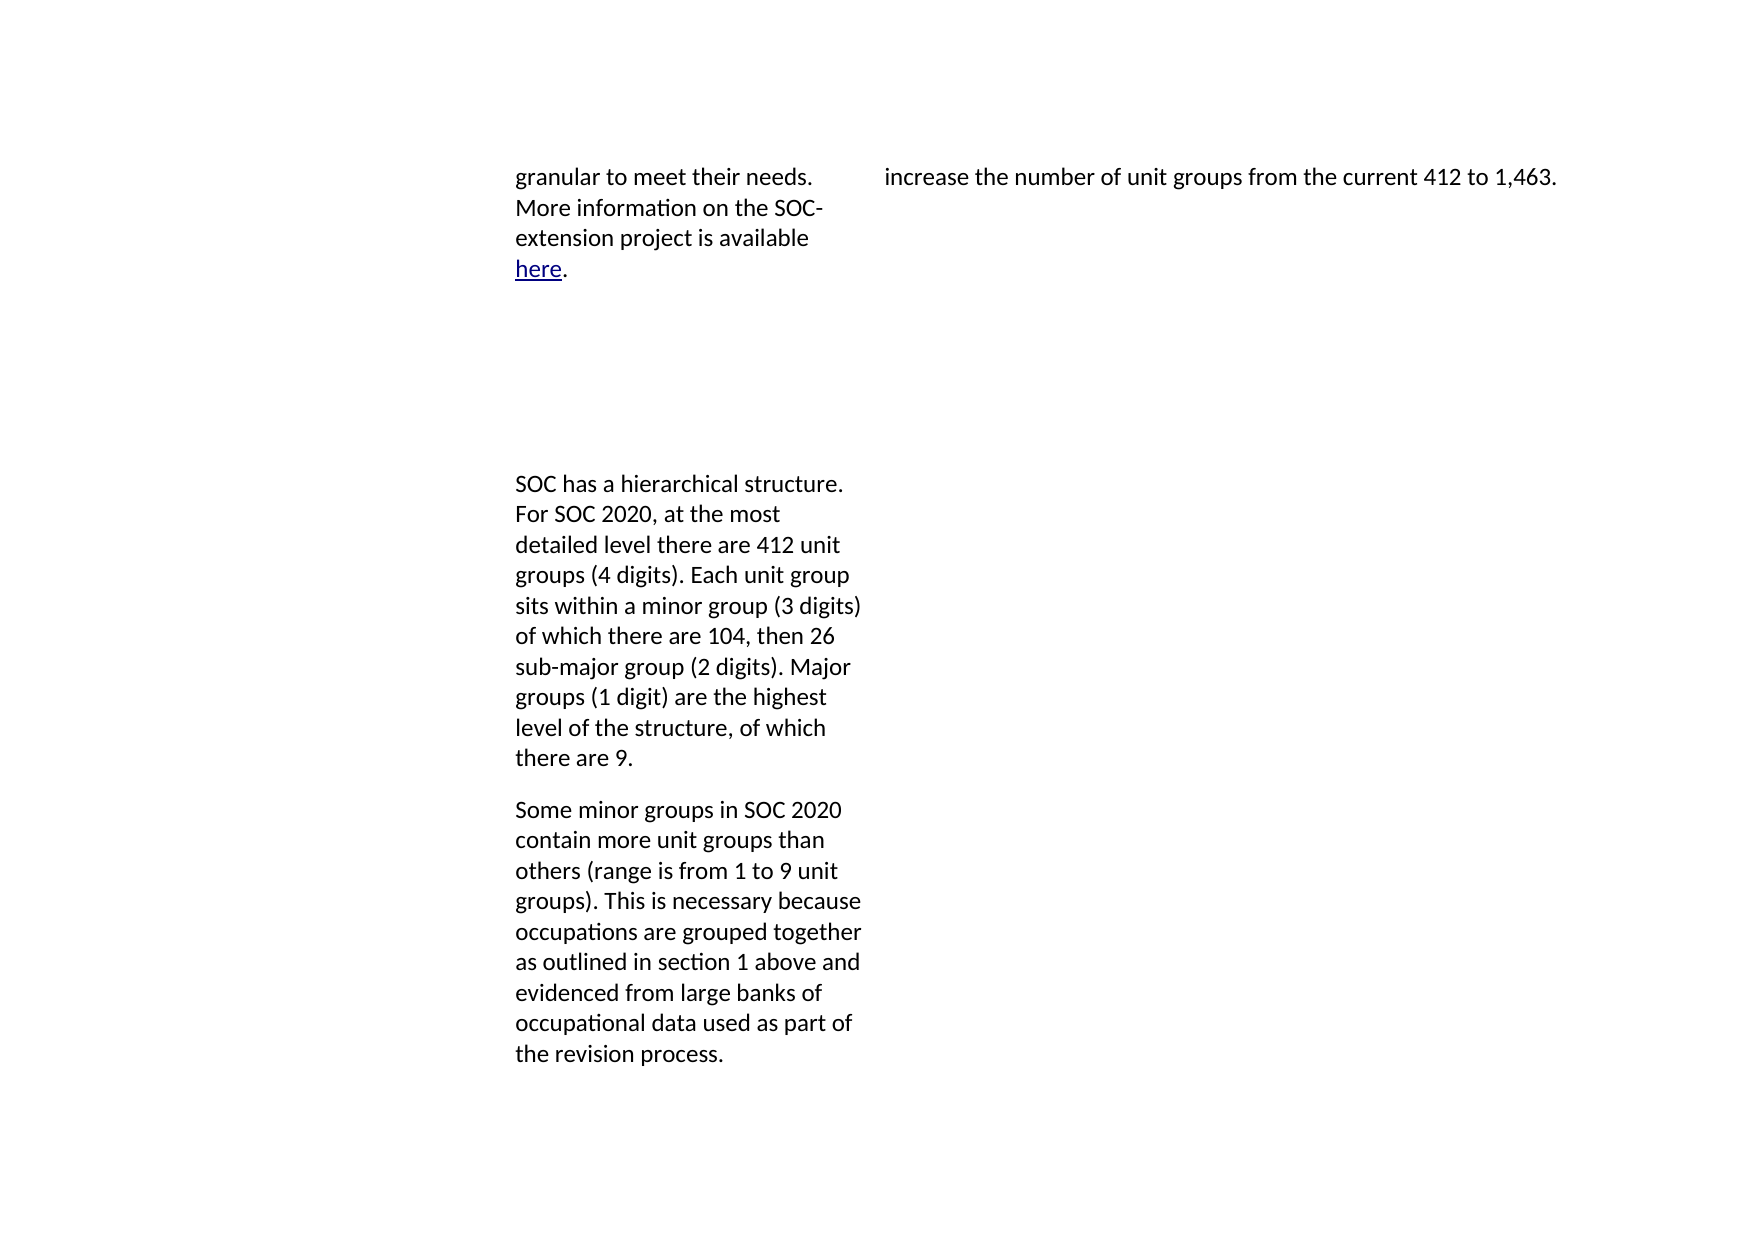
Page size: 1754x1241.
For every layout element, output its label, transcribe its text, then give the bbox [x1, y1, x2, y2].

table_cell SOC has a hierarchical structure. For SOC 2020, at the most detailed level there are 412 unit groups (4 digits). Each unit group sits within a minor group (3 digits) of which there are 104, then 26 sub-major group (2 digits). Major groups (1 digit) are the highest level of the structure, of which there are 9. Some minor groups in SOC 2020 contain more unit groups than others (range is from 1 to 9 unit groups). This is necessary because occupations are grouped together as outlined in section 1 above and evidenced from large banks of occupational data used as part of the revision process. [504, 457, 873, 1079]
table_cell 4. Balance Does the taxonomy have a sense of balance? If some high-level groupings have just two or three sub-categories whilst other have considerably more, this could reflect user need or may be a sign that the balance of the taxonomy requires further consideration. Exceptions to this may include e.g. Country, and other unambiguous long lists which can be presented alphabetically. Care must also be taken to ensure that there are no ‘empty’ categories within the taxonomy. [151, 457, 503, 1079]
table_cell increase the number of unit groups from the current 412 to 1,463. [874, 151, 1734, 456]
table_cell [874, 457, 1734, 1079]
table_cell given to any additional level of detail within the taxonomy that doesn’t have a compelling purpose. An unnecessarily complex taxonomy has the potential to negatively impact adoption. “Everything should be made as simple as possible, but no simpler.” (Einstein) [151, 151, 503, 456]
table_cell granular to meet their needs. More information on the SOC-extension project is available here. [504, 151, 873, 456]
